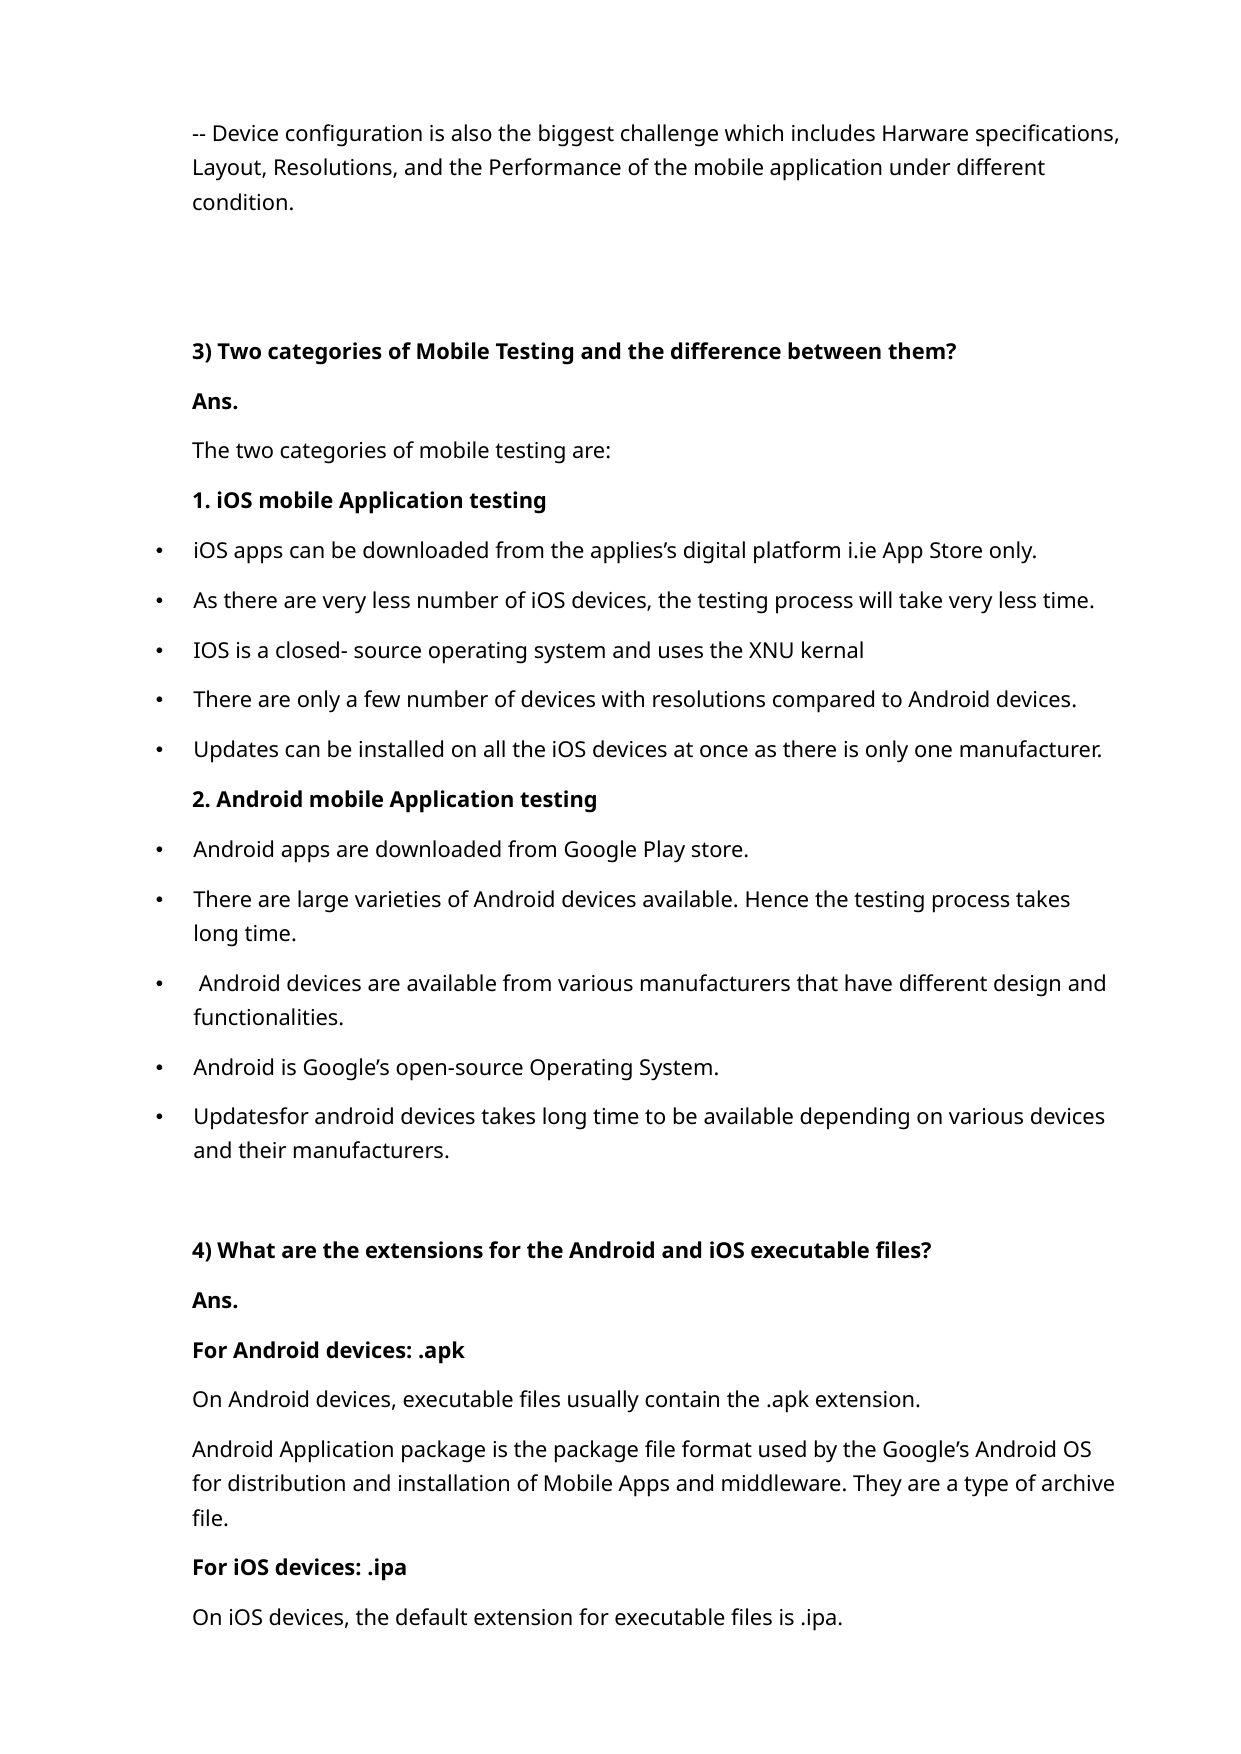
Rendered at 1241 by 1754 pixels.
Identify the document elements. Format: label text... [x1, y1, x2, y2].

list 1. iOS mobile Application testing [118, 485, 1122, 515]
list The two categories of mobile testing are: [118, 435, 1122, 465]
list -- Device configuration is also the biggest challenge which includes Harware specifications, Layout, Resolutions, and the Performance of the mobile application under different condition. [118, 118, 1122, 216]
list As there are very less number of iOS devices, the testing process will take very less time. [156, 585, 1122, 614]
list iOS apps can be downloaded from the applies’s digital platform i.ie App Store only. [156, 535, 1122, 565]
list Android is Google’s open-source Operating System. [156, 1051, 1122, 1081]
list Ans. [118, 1285, 1122, 1314]
list Two categories of Mobile Testing and the difference between them? [118, 336, 1122, 366]
list What are the extensions for the Android and iOS executable files? [118, 1235, 1122, 1265]
list Android apps are downloaded from Google Play store. [156, 834, 1122, 863]
list Android devices are available from various manufacturers that have different design and functionalities. [156, 967, 1122, 1031]
list On iOS devices, the default extension for executable files is .ipa. [118, 1602, 1122, 1632]
list There are large varieties of Android devices available. Hence the testing process takes long time. [156, 883, 1122, 947]
list Updates can be installed on all the iOS devices at once as there is only one manufacturer. [156, 734, 1122, 764]
list There are only a few number of devices with resolutions compared to Android devices. [156, 684, 1122, 714]
list For Android devices: .apk [118, 1334, 1122, 1364]
list IOS is a closed- source operating system and uses the XNU kernal [156, 634, 1122, 664]
list 2. Android mobile Application testing [118, 784, 1122, 814]
list On Android devices, executable files usually contain the .apk extension. [118, 1384, 1122, 1414]
list Updatesfor android devices takes long time to be available depending on various devices and their manufacturers. [156, 1101, 1122, 1165]
list Ans. [118, 386, 1122, 415]
list Android Application package is the package file format used by the Google’s Android OS for distribution and installation of Mobile Apps and middleware. They are a type of archive file. [118, 1434, 1122, 1532]
list For iOS devices: .ipa [118, 1552, 1122, 1582]
